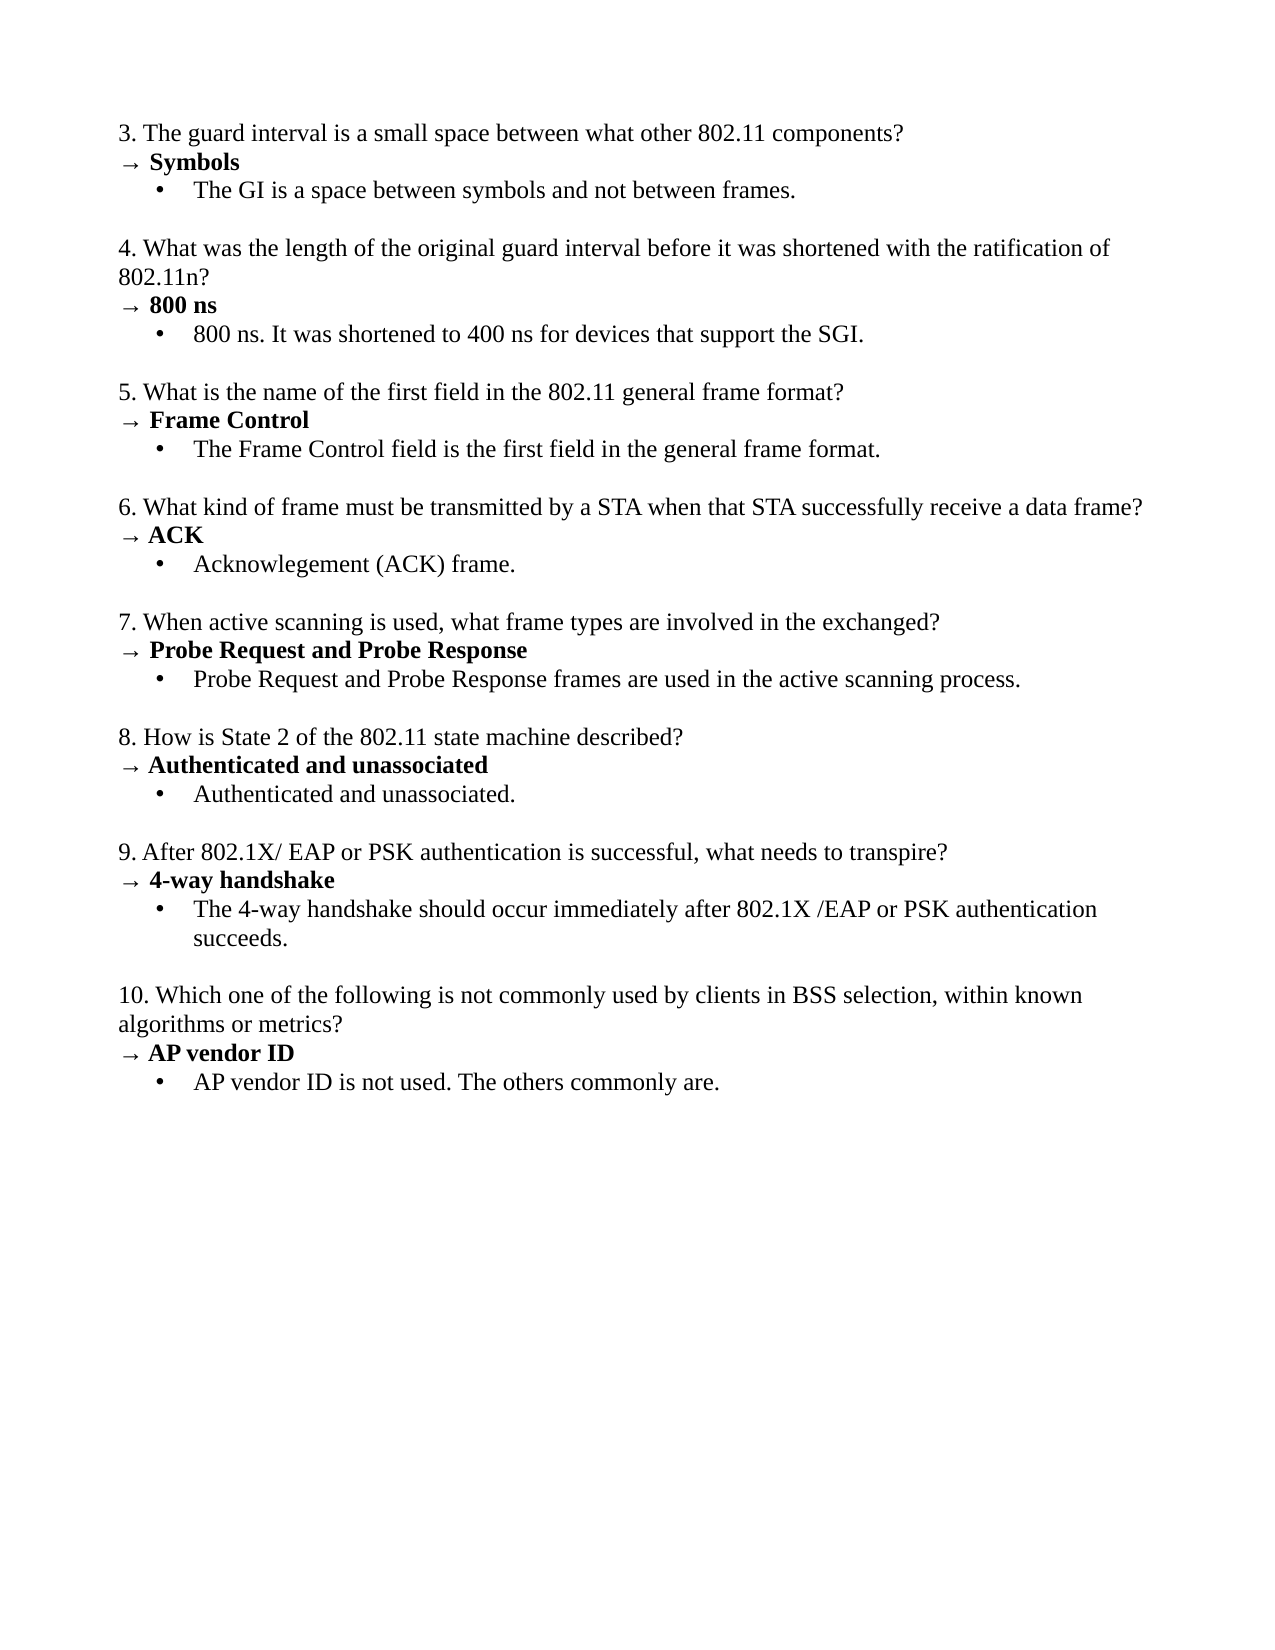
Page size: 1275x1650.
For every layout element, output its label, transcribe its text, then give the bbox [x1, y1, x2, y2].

text → Symbols [118, 147, 1157, 176]
text 7. When active scanning is used, what frame types are involved in the exchanged? [118, 607, 1157, 636]
text → ACK [118, 521, 1157, 549]
list The 4-way handshake should occur immediately after 802.1X /EAP or PSK authentication succeeds. [156, 894, 1157, 952]
text → 800 ns [118, 291, 1157, 319]
text → Authenticated and unassociated [118, 751, 1157, 779]
list Probe Request and Probe Response frames are used in the active scanning process. [156, 664, 1157, 693]
text 9. After 802.1X/ EAP or PSK authentication is successful, what needs to transpire? [118, 837, 1157, 866]
text 4. What was the length of the original guard interval before it was shortened with the ratification of 802.11n? [118, 233, 1157, 291]
text → 4-way handshake [118, 866, 1157, 894]
list 800 ns. It was shortened to 400 ns for devices that support the SGI. [156, 319, 1157, 348]
list AP vendor ID is not used. The others commonly are. [156, 1067, 1157, 1096]
text 6. What kind of frame must be transmitted by a STA when that STA successfully receive a data frame? [118, 492, 1157, 521]
list Acknowlegement (ACK) frame. [156, 549, 1157, 578]
text 3. The guard interval is a small space between what other 802.11 components? [118, 118, 1157, 147]
text → AP vendor ID [118, 1038, 1157, 1067]
list The GI is a space between symbols and not between frames. [156, 176, 1157, 204]
text → Probe Request and Probe Response [118, 636, 1157, 664]
list The Frame Control field is the first field in the general frame format. [156, 434, 1157, 463]
text 8. How is State 2 of the 802.11 state machine described? [118, 722, 1157, 751]
text → Frame Control [118, 406, 1157, 434]
list Authenticated and unassociated. [156, 779, 1157, 808]
text 10. Which one of the following is not commonly used by clients in BSS selection, within known algorithms or metrics? [118, 981, 1157, 1038]
text 5. What is the name of the first field in the 802.11 general frame format? [118, 377, 1157, 406]
